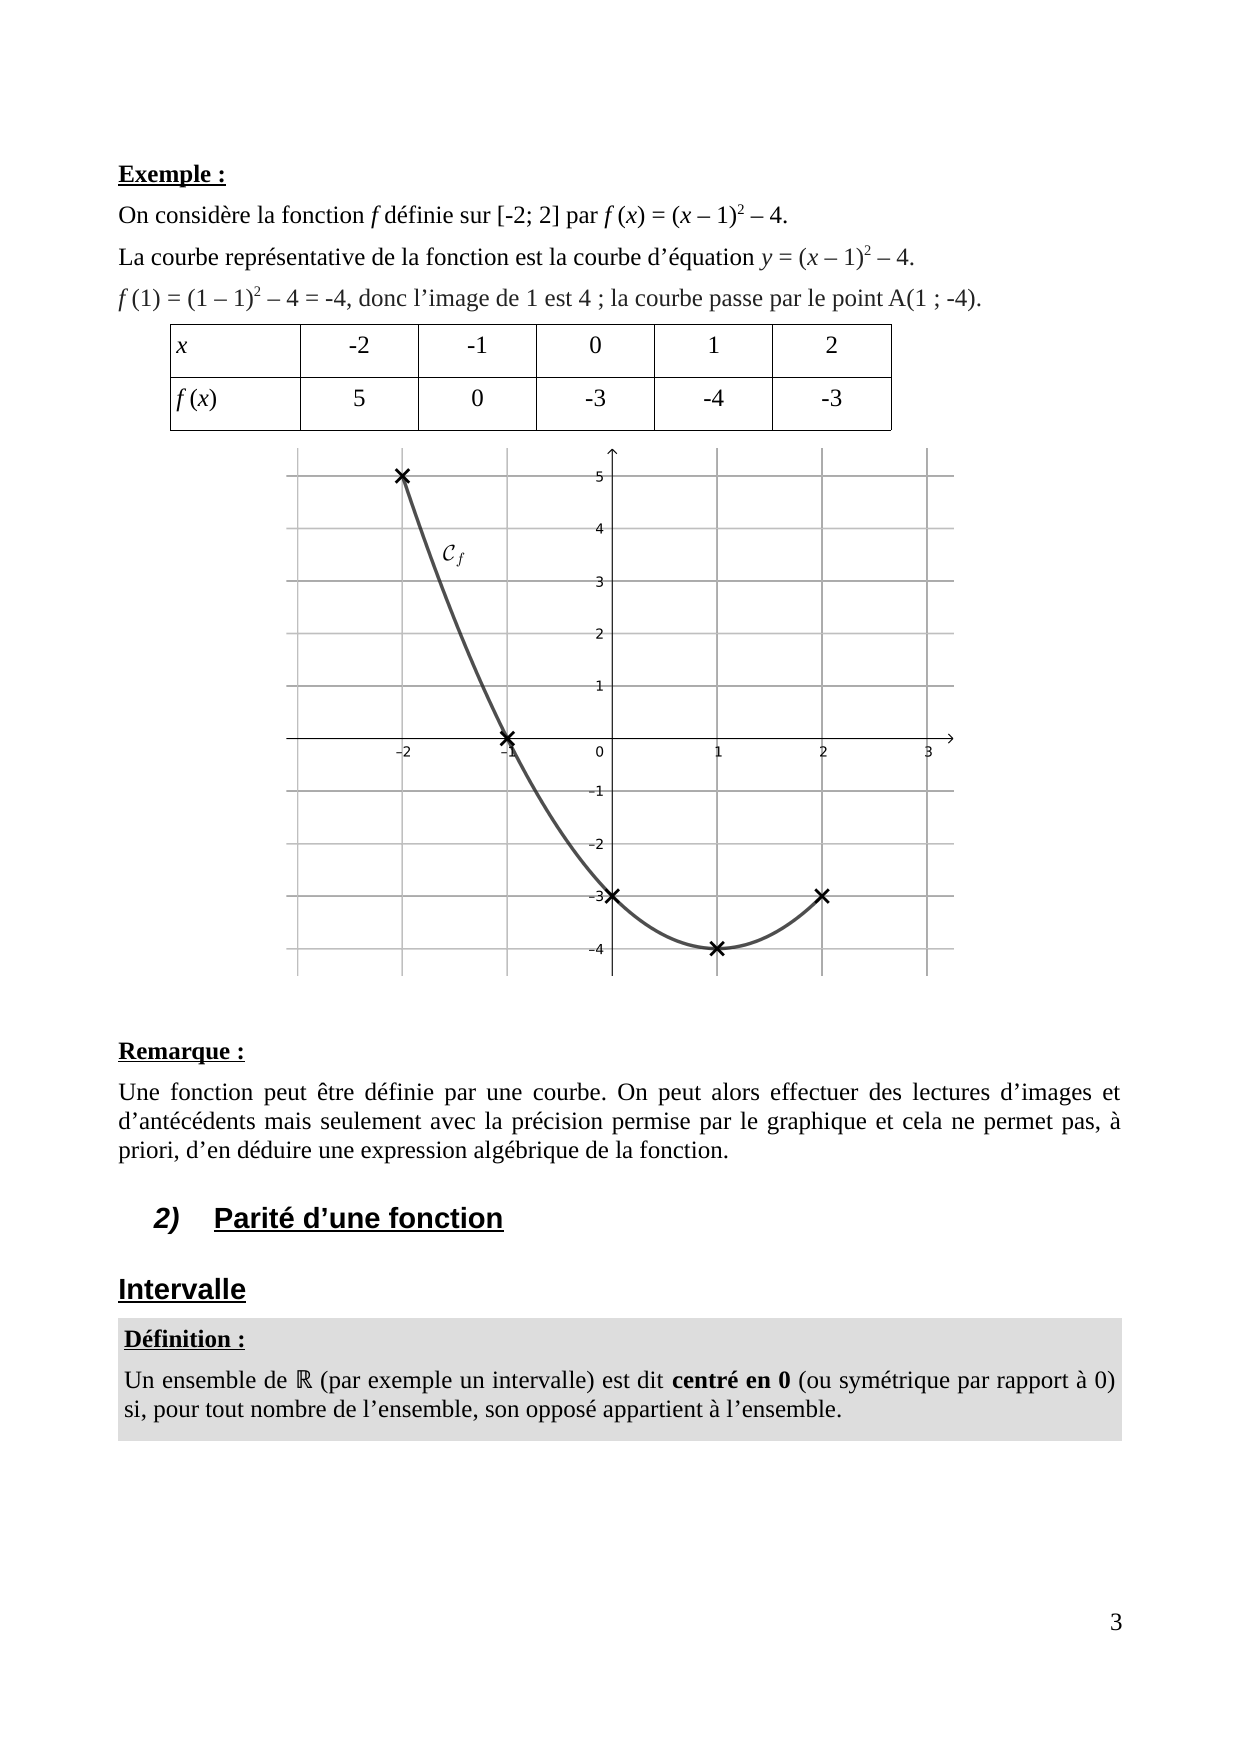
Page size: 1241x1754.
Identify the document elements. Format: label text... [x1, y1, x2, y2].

table_cell 0 [419, 378, 536, 430]
table_header Définition : Un ensemble de ℝ (par exemple un intervalle) est dit centré en 0 (ou symétrique par rapport à 0) si, pour tout nombre de l’ensemble, son opposé appartient à l’ensemble. [118, 1318, 1122, 1441]
text Une fonction peut être définie par une courbe. On peut alors effectuer des lectures d’images et d’antécédents mais seulement avec la précision permise par le graphique et cela ne permet pas, à priori, d’en déduire une expression algébrique de la fonction. [118, 1077, 1122, 1163]
text La courbe représentative de la fonction est la courbe d’équation y = (x – 1)2 – 4. [118, 242, 1122, 271]
table_header 2 [773, 325, 891, 377]
subtitle Intervalle [118, 1272, 1122, 1306]
text On considère la fonction f définie sur [-2; 2] par f (x) = (x – 1)2 – 4. [118, 201, 1122, 229]
text Remarque : [118, 1036, 1122, 1065]
table_cell -4 [655, 378, 772, 430]
table_header -2 [301, 325, 418, 377]
text Exemple : [118, 159, 1122, 188]
table_header 0 [537, 325, 654, 377]
table_header 1 [655, 325, 772, 377]
text f (1) = (1 – 1)2 – 4 = -4, donc l’image de 1 est 4 ; la courbe passe par le point A(1 ; -4). [118, 283, 1122, 312]
table_cell f (x) [171, 378, 300, 430]
table_cell 5 [301, 378, 418, 430]
table_header x [171, 325, 300, 377]
table_cell -3 [773, 378, 891, 430]
picture [286, 448, 954, 976]
table_header -1 [419, 325, 536, 377]
subtitle Parité d’une fonction [153, 1201, 1122, 1234]
table_cell -3 [537, 378, 654, 430]
